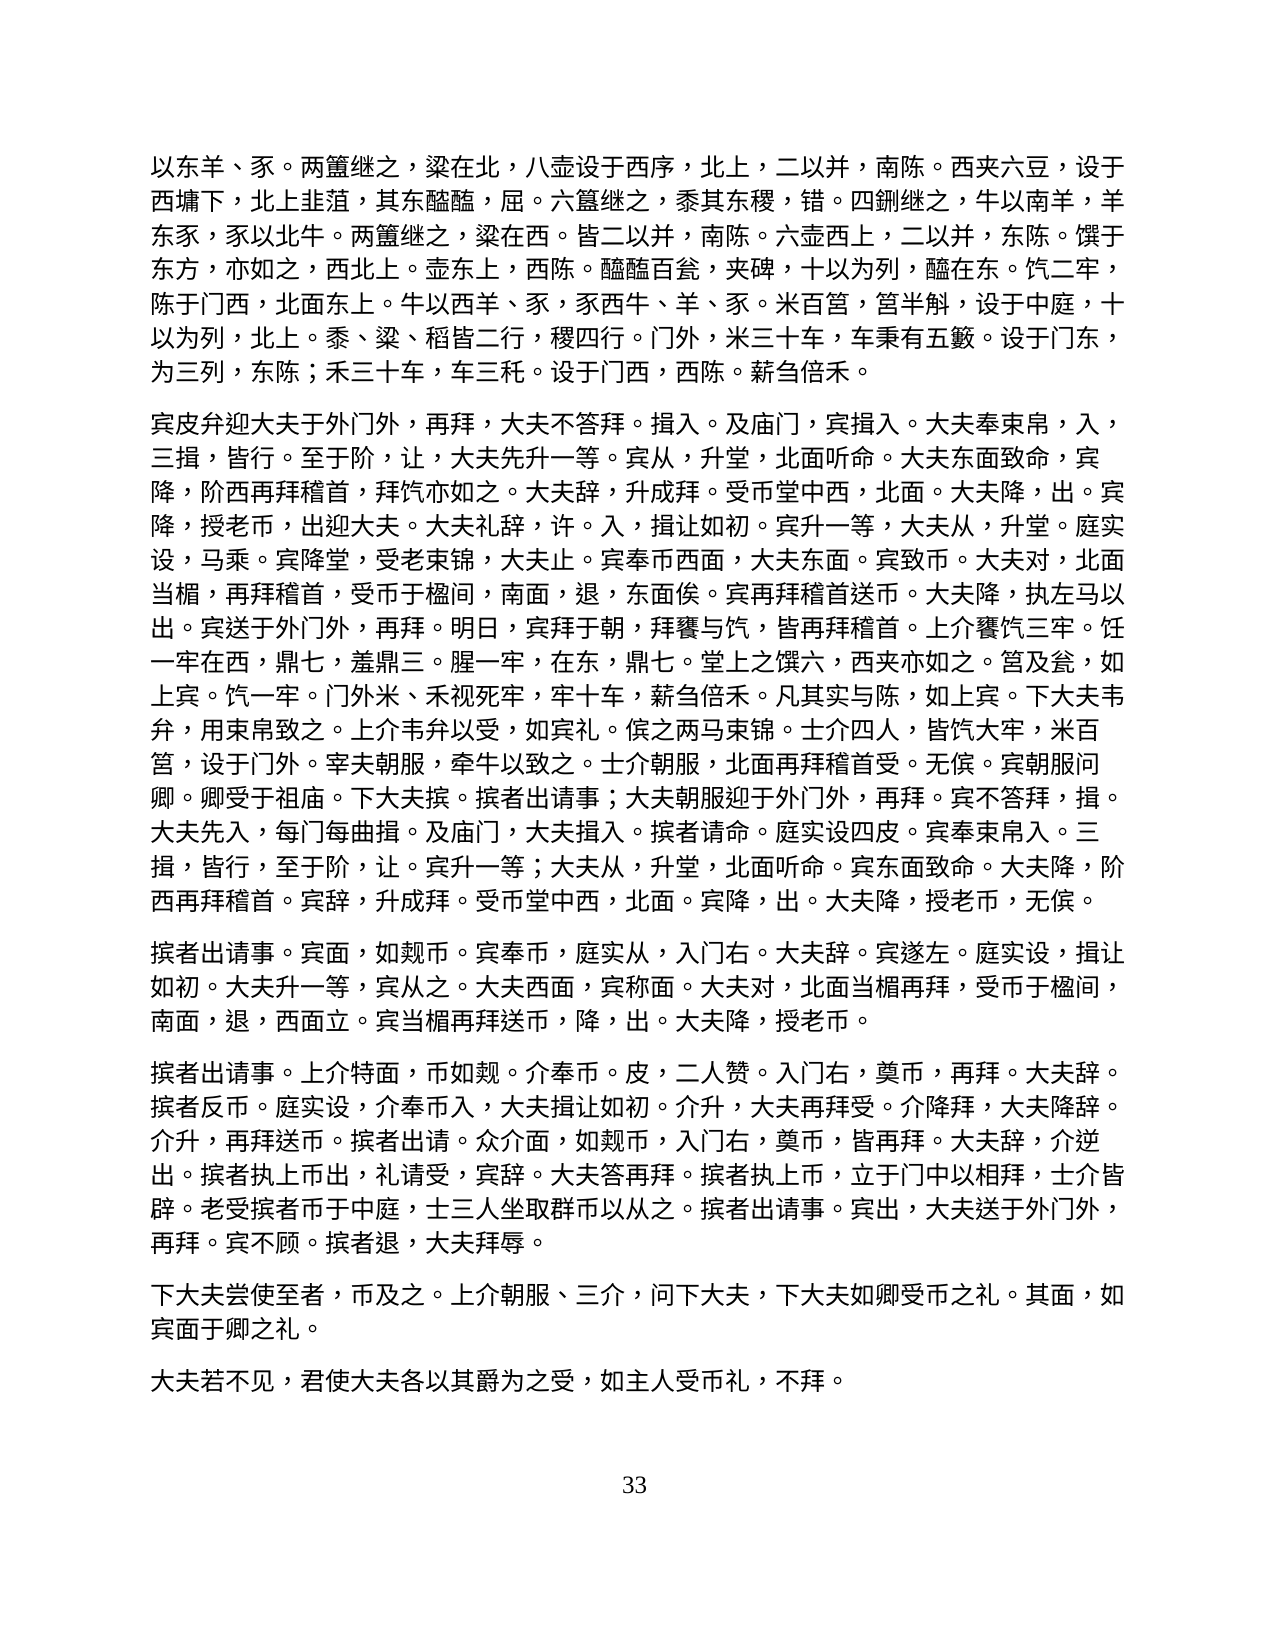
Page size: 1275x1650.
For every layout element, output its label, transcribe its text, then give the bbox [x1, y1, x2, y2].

text 宾皮弁迎大夫于外门外，再拜，大夫不答拜。揖入。及庙门，宾揖入。大夫奉束帛，入，三揖，皆行。至于阶，让，大夫先升一等。宾从，升堂，北面听命。大夫东面致命，宾降，阶西再拜稽首，拜饩亦如之。大夫辞，升成拜。受币堂中西，北面。大夫降，出。宾降，授老币，出迎大夫。大夫礼辞，许。入，揖让如初。宾升一等，大夫从，升堂。庭实设，马乘。宾降堂，受老束锦，大夫止。宾奉币西面，大夫东面。宾致币。大夫对，北面当楣，再拜稽首，受币于楹间，南面，退，东面俟。宾再拜稽首送币。大夫降，执左马以出。宾送于外门外，再拜。明日，宾拜于朝，拜饔与饩，皆再拜稽首。上介饔饩三牢。饪一牢在西，鼎七，羞鼎三。腥一牢，在东，鼎七。堂上之馔六，西夹亦如之。筥及瓮，如上宾。饩一牢。门外米、禾视死牢，牢十车，薪刍倍禾。凡其实与陈，如上宾。下大夫韦弁，用束帛致之。上介韦弁以受，如宾礼。傧之两马束锦。士介四人，皆饩大牢，米百筥，设于门外。宰夫朝服，牵牛以致之。士介朝服，北面再拜稽首受。无傧。宾朝服问卿。卿受于祖庙。下大夫摈。摈者出请事；大夫朝服迎于外门外，再拜。宾不答拜，揖。大夫先入，每门每曲揖。及庙门，大夫揖入。摈者请命。庭实设四皮。宾奉束帛入。三揖，皆行，至于阶，让。宾升一等；大夫从，升堂，北面听命。宾东面致命。大夫降，阶西再拜稽首。宾辞，升成拜。受币堂中西，北面。宾降，出。大夫降，授老币，无傧。 [150, 406, 1125, 917]
text 大夫若不见，君使大夫各以其爵为之受，如主人受币礼，不拜。 [150, 1364, 1125, 1398]
text 下大夫尝使至者，币及之。上介朝服、三介，问下大夫，下大夫如卿受币之礼。其面，如宾面于卿之礼。 [150, 1278, 1125, 1346]
text 摈者出请事。上介特面，币如觌。介奉币。皮，二人赞。入门右，奠币，再拜。大夫辞。摈者反币。庭实设，介奉币入，大夫揖让如初。介升，大夫再拜受。介降拜，大夫降辞。介升，再拜送币。摈者出请。众介面，如觌币，入门右，奠币，皆再拜。大夫辞，介逆出。摈者执上币出，礼请受，宾辞。大夫答再拜。摈者执上币，立于门中以相拜，士介皆辟。老受摈者币于中庭，士三人坐取群币以从之。摈者出请事。宾出，大夫送于外门外，再拜。宾不顾。摈者退，大夫拜辱。 [150, 1055, 1125, 1260]
text 摈者出请事。宾面，如觌币。宾奉币，庭实从，入门右。大夫辞。宾遂左。庭实设，揖让如初。大夫升一等，宾从之。大夫西面，宾称面。大夫对，北面当楣再拜，受币于楹间，南面，退，西面立。宾当楣再拜送币，降，出。大夫降，授老币。 [150, 935, 1125, 1037]
text 以东羊、豕。两簠继之，粱在北，八壶设于西序，北上，二以并，南陈。西夹六豆，设于西墉下，北上韭菹，其东醓醢，屈。六簋继之，黍其东稷，错。四鉶继之，牛以南羊，羊东豕，豕以北牛。两簠继之，粱在西。皆二以并，南陈。六壶西上，二以并，东陈。馔于东方，亦如之，西北上。壶东上，西陈。醯醢百瓮，夹碑，十以为列，醯在东。饩二牢，陈于门西，北面东上。牛以西羊、豕，豕西牛、羊、豕。米百筥，筥半斛，设于中庭，十以为列，北上。黍、粱、稻皆二行，稷四行。门外，米三十车，车秉有五籔。设于门东，为三列，东陈；禾三十车，车三秅。设于门西，西陈。薪刍倍禾。 [150, 150, 1125, 388]
